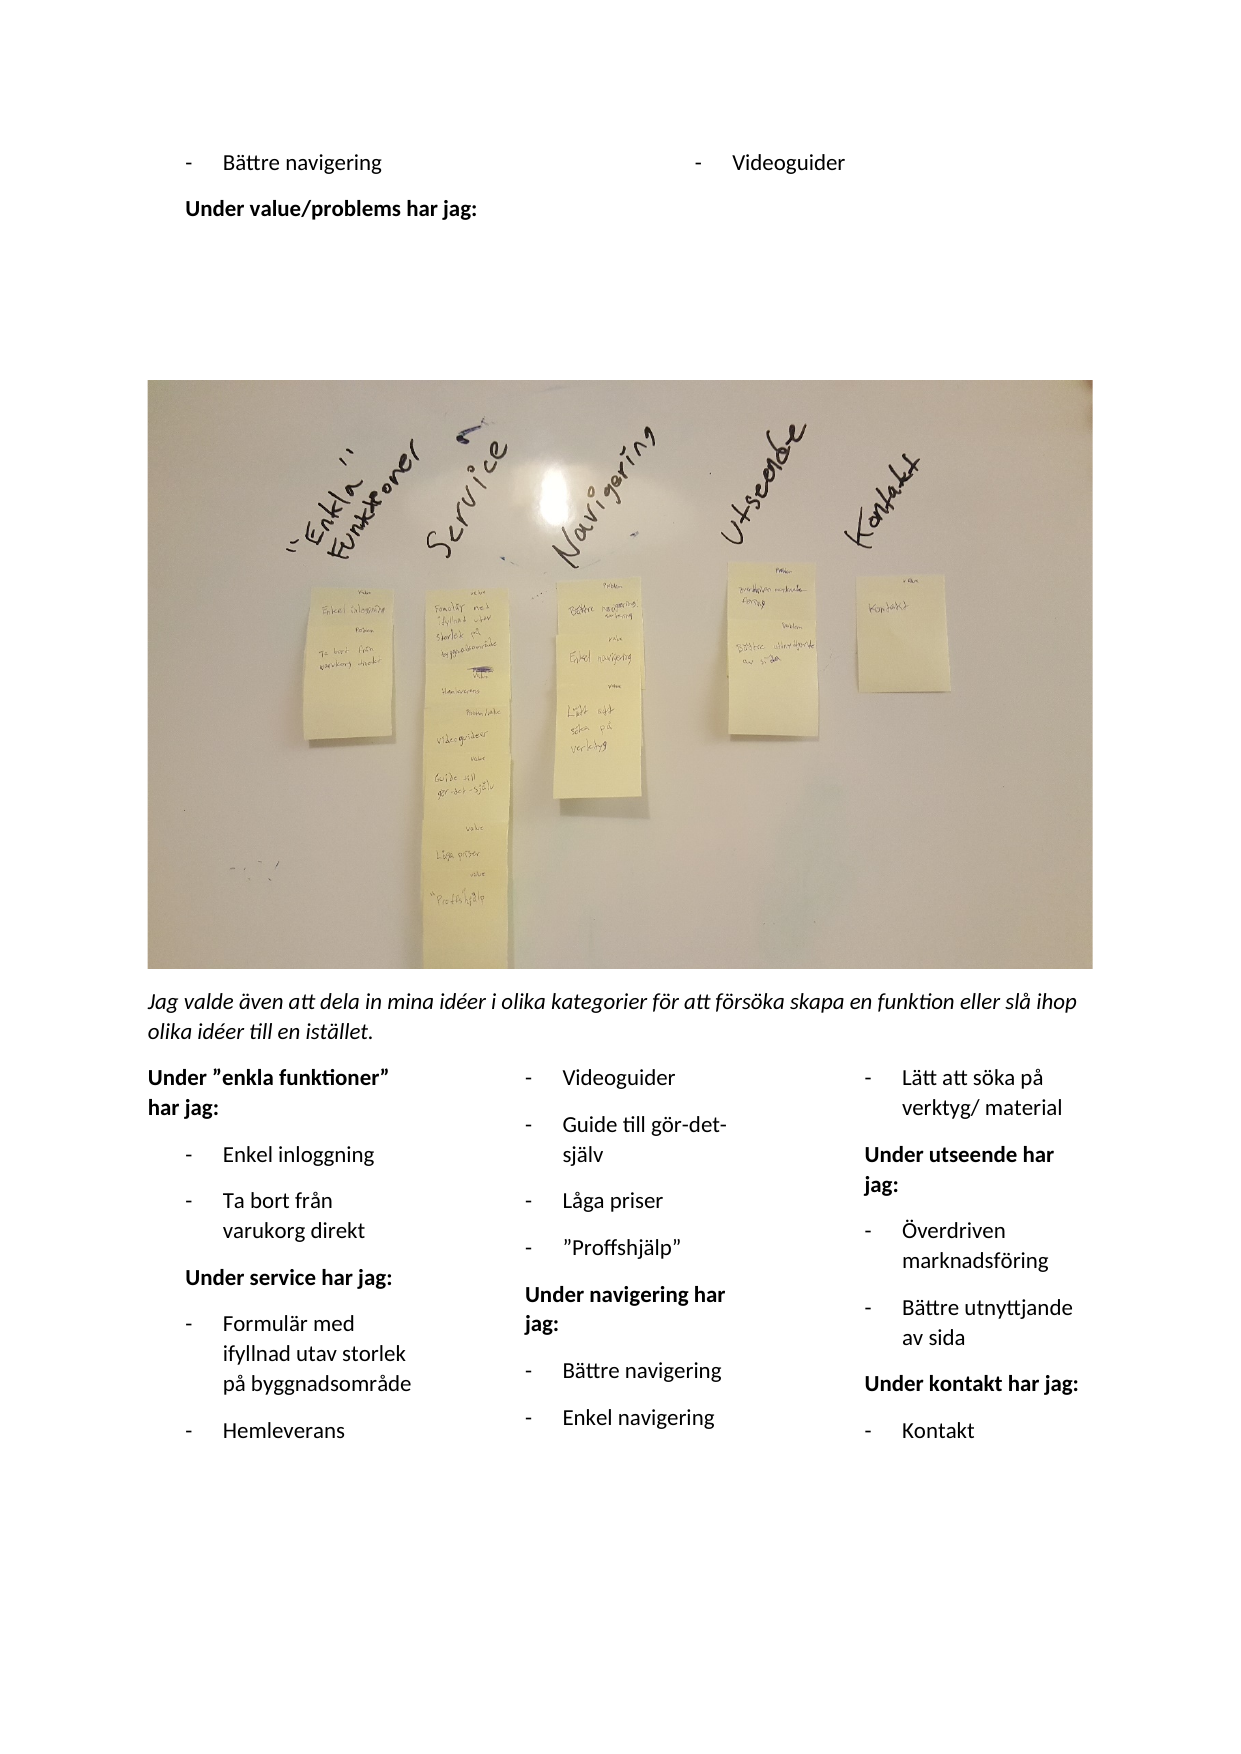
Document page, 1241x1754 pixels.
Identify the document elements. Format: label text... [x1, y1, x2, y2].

list Låga priser [525, 1187, 753, 1214]
list Lätt att söka på verktyg/ material [864, 1063, 1093, 1121]
text Under utseende har jag: [864, 1140, 1093, 1198]
list Videoguider [694, 148, 1093, 176]
list Guide till gör-det-själv [525, 1110, 753, 1168]
list Bättre navigering [525, 1356, 753, 1384]
list Överdriven marknadsföring [864, 1216, 1093, 1274]
list Hemleverans [185, 1416, 413, 1444]
list Enkel inloggning [185, 1140, 413, 1168]
text Under ”enkla funktioner” har jag: [148, 1063, 413, 1121]
text Jag valde även att dela in mina idéer i olika kategorier för att försöka skapa en funktion eller slå ihop olika idéer till en istället. [148, 987, 1093, 1045]
list Videoguider [525, 1063, 753, 1092]
list ”Proffshjälp” [525, 1233, 753, 1261]
list Bättre navigering [185, 148, 583, 176]
list Kontakt [864, 1416, 1093, 1444]
text Under kontakt har jag: [864, 1369, 1093, 1397]
list Enkel navigering [525, 1403, 753, 1431]
text Under navigering har jag: [525, 1280, 753, 1338]
text Under service har jag: [185, 1263, 413, 1291]
text Under value/problems har jag: [185, 194, 583, 222]
list Bättre utnyttjande av sida [864, 1293, 1093, 1351]
list Formulär med ifyllnad utav storlek på byggnadsområde [185, 1309, 413, 1397]
list Ta bort från varukorg direkt [185, 1187, 413, 1244]
